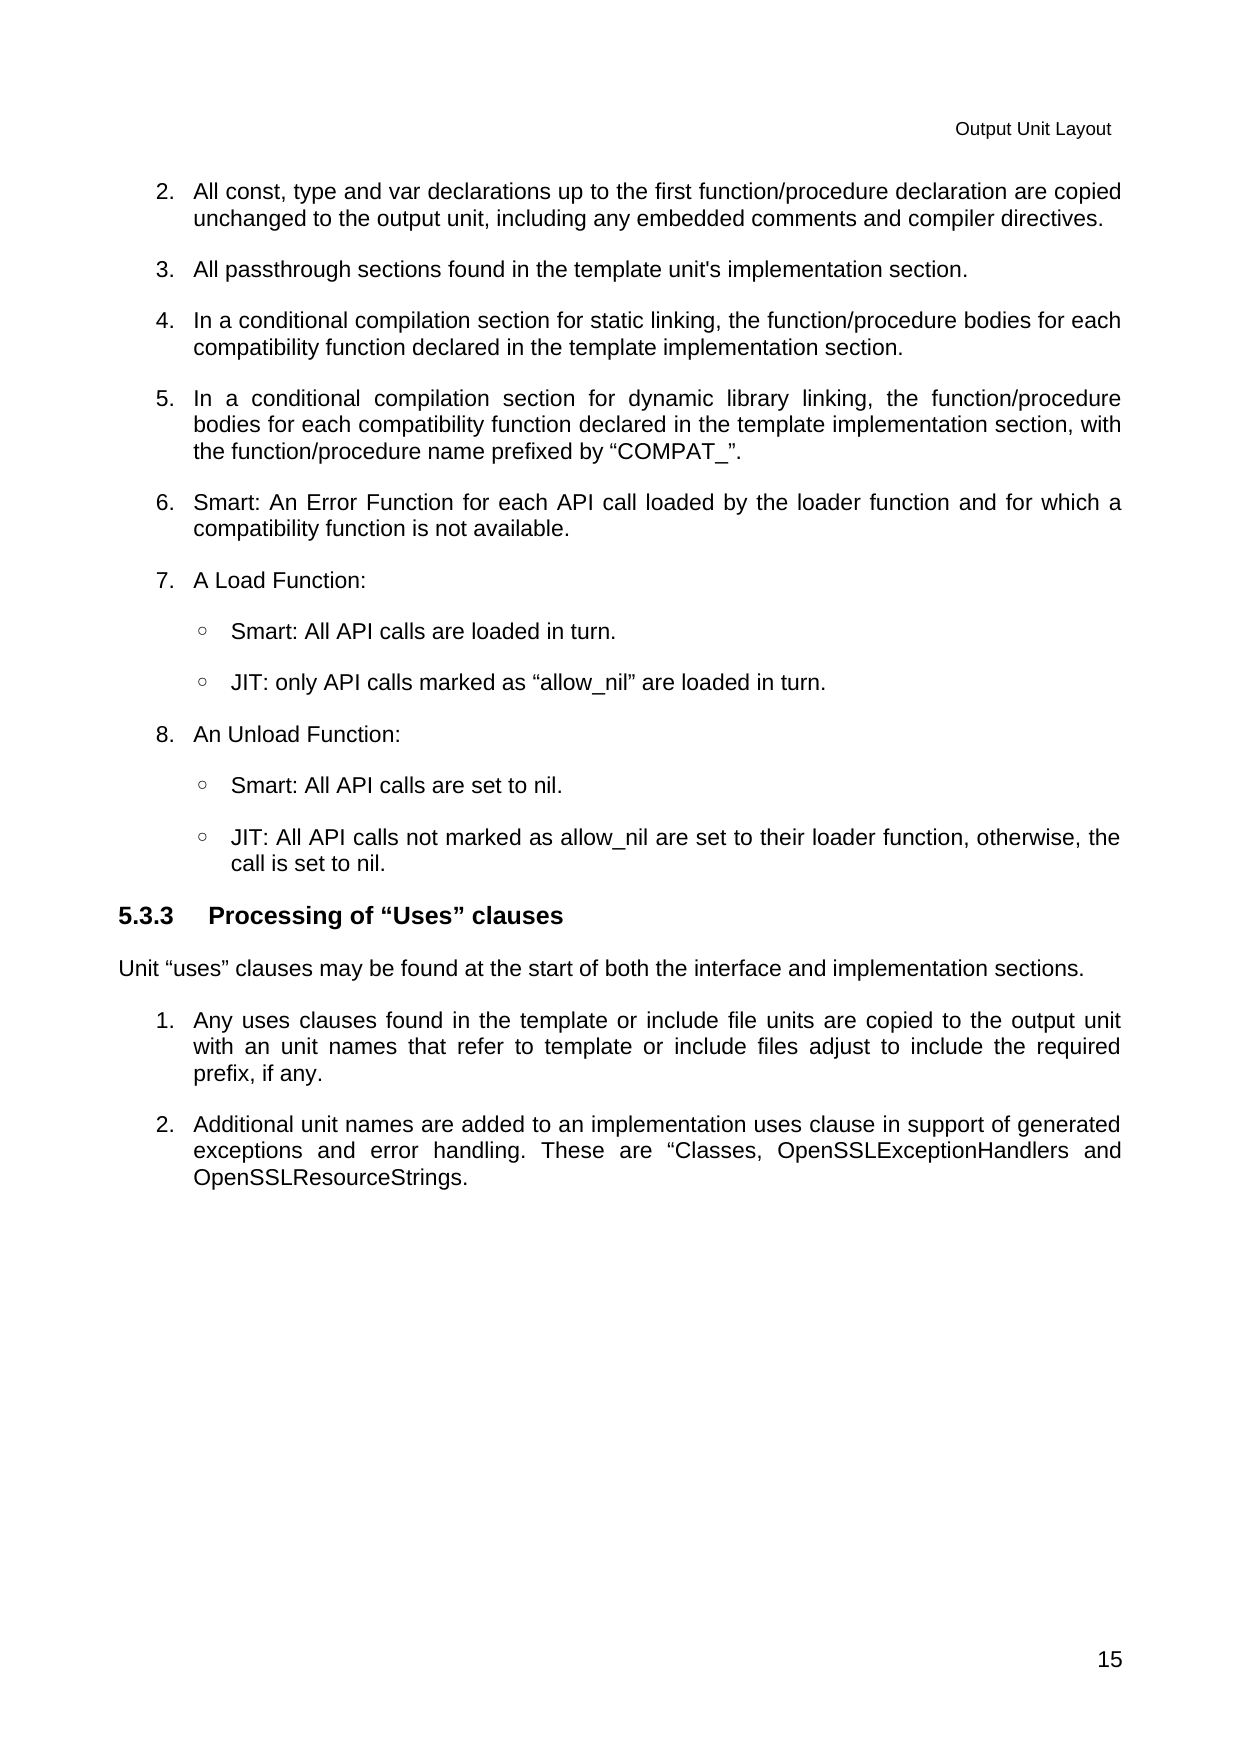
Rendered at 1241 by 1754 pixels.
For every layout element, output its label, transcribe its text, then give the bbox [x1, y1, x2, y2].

list Smart: All API calls are set to nil. [193, 772, 1122, 798]
list JIT: only API calls marked as “allow_nil” are loaded in turn. [193, 669, 1122, 696]
list Additional unit names are added to an implementation uses clause in support of generated exceptions and error handling. These are “Classes, OpenSSLExceptionHandlers and OpenSSLResourceStrings. [156, 1111, 1122, 1190]
subtitle Processing of “Uses” clauses [118, 901, 1122, 930]
list A Load Function: [156, 567, 1122, 593]
list Smart: All API calls are loaded in turn. [193, 618, 1122, 644]
list All const, type and var declarations up to the first function/procedure declaration are copied unchanged to the output unit, including any embedded comments and compiler directives. [156, 178, 1122, 231]
list In a conditional compilation section for dynamic library linking, the function/procedure bodies for each compatibility function declared in the template implementation section, with the function/procedure name prefixed by “COMPAT_”. [156, 385, 1122, 464]
list Smart: An Error Function for each API call loaded by the loader function and for which a compatibility function is not available. [156, 489, 1122, 542]
list JIT: All API calls not marked as allow_nil are set to their loader function, otherwise, the call is set to nil. [193, 823, 1122, 876]
list All passthrough sections found in the template unit's implementation section. [156, 256, 1122, 282]
list An Unload Function: [156, 721, 1122, 747]
list Any uses clauses found in the template or include file units are copied to the output unit with an unit names that refer to template or include files adjust to include the required prefix, if any. [156, 1007, 1122, 1086]
text Unit “uses” clauses may be found at the start of both the interface and implementation sections. [118, 955, 1122, 982]
list In a conditional compilation section for static linking, the function/procedure bodies for each compatibility function declared in the template implementation section. [156, 307, 1122, 360]
